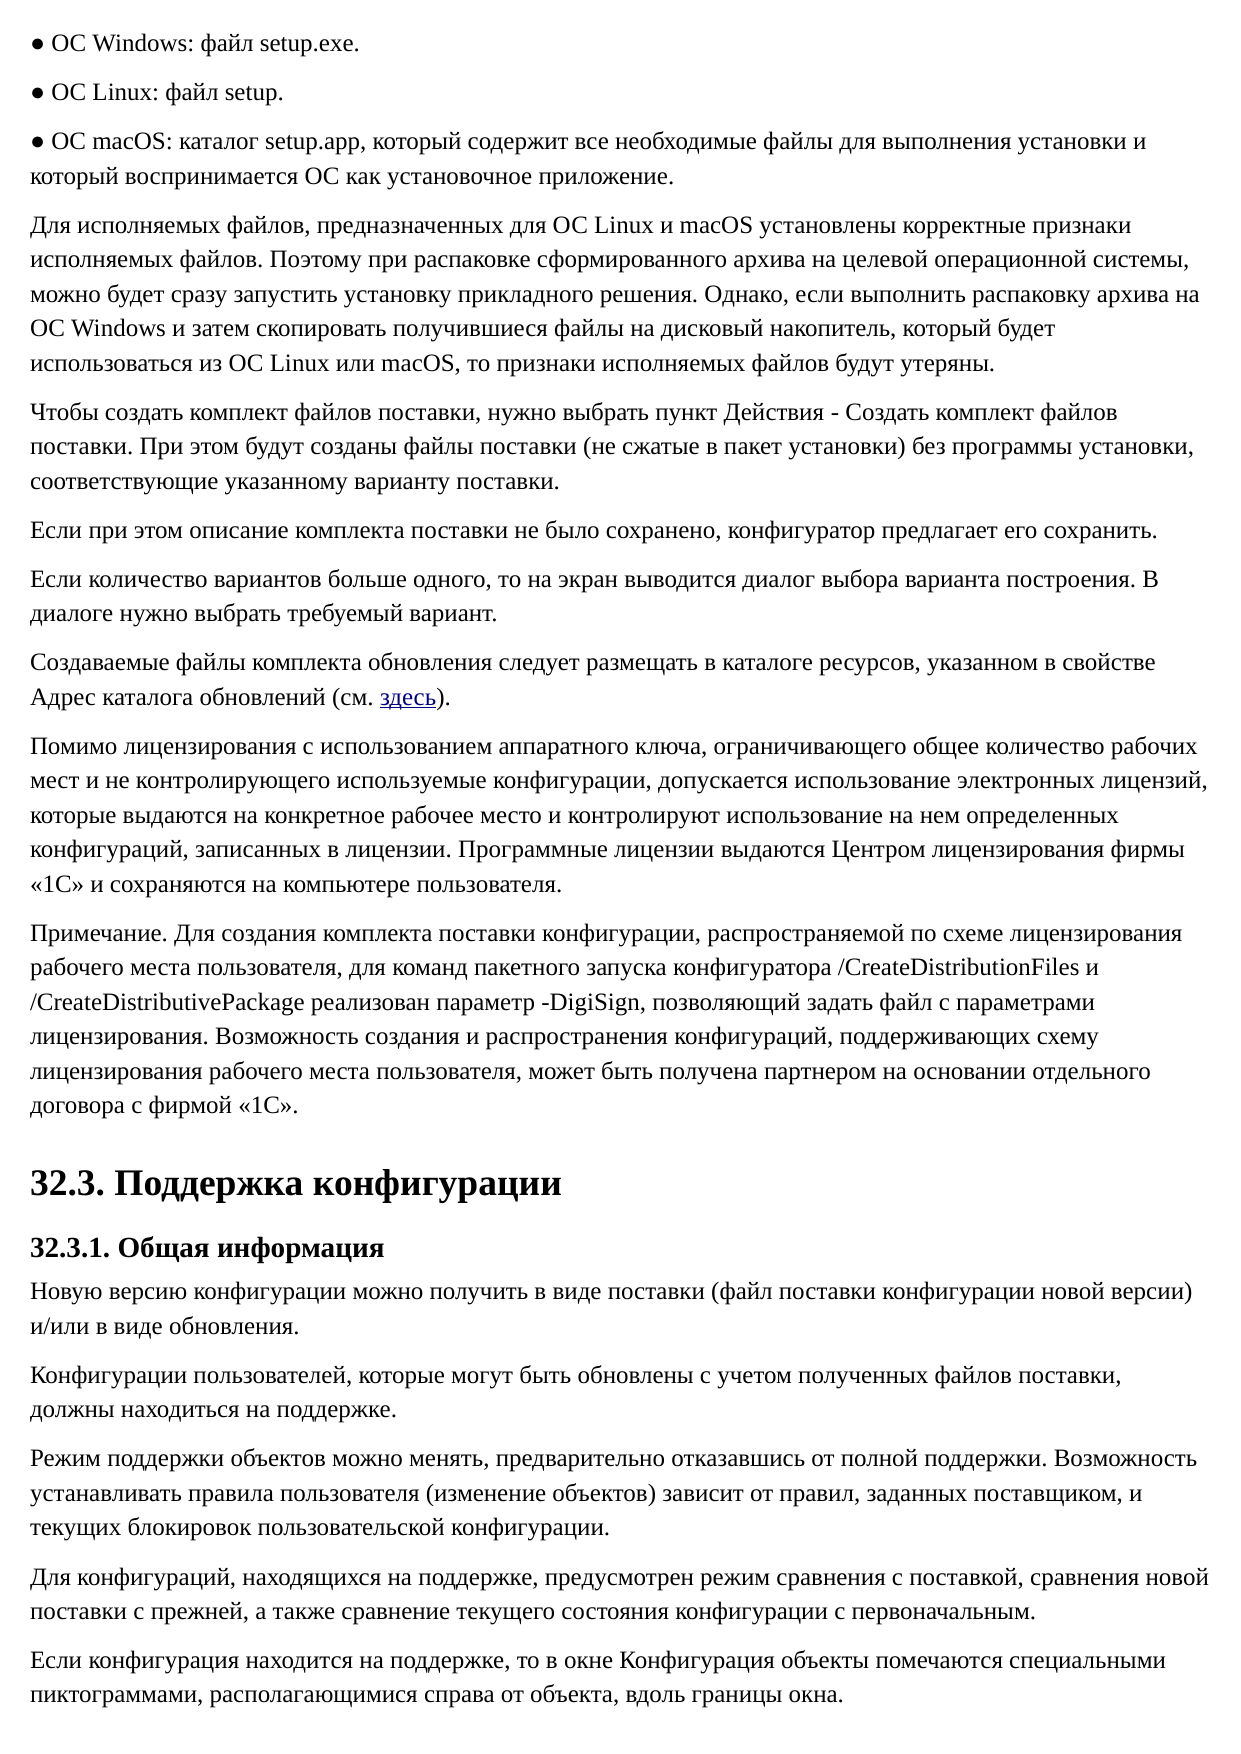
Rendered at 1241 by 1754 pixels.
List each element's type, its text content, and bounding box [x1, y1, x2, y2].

text ● OC macOS: каталог setup.app, который содержит все необходимые файлы для выполнения установки и который воспринимается ОС как установочное приложение. [30, 126, 1211, 189]
text Если конфигурация находится на поддержке, то в окне Конфигурация объекты помечаются специальными пиктограммами, располагающимися справа от объекта, вдоль границы окна. [30, 1645, 1211, 1708]
text Помимо лицензирования с использованием аппаратного ключа, ограничивающего общее количество рабочих мест и не контролирующего используемые конфигурации, допускается использование электронных лицензий, которые выдаются на конкретное рабочее место и контролируют использование на нем определенных конфигураций, записанных в лицензии. Программные лицензии выдаются Центром лицензирования фирмы «1С» и сохраняются на компьютере пользователя. [30, 731, 1211, 898]
text Новую версию конфигурации можно получить в виде поставки (файл поставки конфигурации новой версии) и/или в виде обновления. [30, 1276, 1211, 1340]
text Примечание. Для создания комплекта поставки конфигурации, распространяемой по схеме лицензирования рабочего места пользователя, для команд пакетного запуска конфигуратора /CreateDistributionFiles и /CreateDistributivePackage реализован параметр -DigiSign, позволяющий задать файл с параметрами лицензирования. Возможность создания и распространения конфигураций, поддерживающих схему лицензирования рабочего места пользователя, может быть получена партнером на основании отдельного договора с фирмой «1С». [30, 918, 1211, 1119]
text Чтобы создать комплект файлов поставки, нужно выбрать пункт Действия ‑ Создать комплект файлов поставки. При этом будут созданы файлы поставки (не сжатые в пакет установки) без программы установки, соответствующие указанному варианту поставки. [30, 397, 1211, 494]
subtitle 32.3.1. Общая информация [30, 1230, 1211, 1264]
text Создаваемые файлы комплекта обновления следует размещать в каталоге ресурсов, указанном в свойстве Адрес каталога обновлений (см. здесь). [30, 647, 1211, 711]
text Для исполняемых файлов, предназначенных для ОС Linux и macOS установлены корректные признаки исполняемых файлов. Поэтому при распаковке сформированного архива на целевой операционной системы, можно будет сразу запустить установку прикладного решения. Однако, если выполнить распаковку архива на ОС Windows и затем скопировать получившиеся файлы на дисковый накопитель, который будет использоваться из ОС Linux или macOS, то признаки исполняемых файлов будут утеряны. [30, 210, 1211, 376]
text Для конфигураций, находящихся на поддержке, предусмотрен режим сравнения с поставкой, сравнения новой поставки с прежней, а также сравнение текущего состояния конфигурации с первоначальным. [30, 1562, 1211, 1625]
subtitle 32.3. Поддержка конфигурации [30, 1160, 1211, 1203]
text Если количество вариантов больше одного, то на экран выводится диалог выбора варианта построения. В диалоге нужно выбрать требуемый вариант. [30, 564, 1211, 627]
text ● ОС Windows: файл setup.exe. [30, 28, 1211, 57]
text Режим поддержки объектов можно менять, предварительно отказавшись от полной поддержки. Возможность устанавливать правила пользователя (изменение объектов) зависит от правил, заданных поставщиком, и текущих блокировок пользовательской конфигурации. [30, 1443, 1211, 1541]
text Если при этом описание комплекта поставки не было сохранено, конфигуратор предлагает его сохранить. [30, 515, 1211, 543]
text Конфигурации пользователей, которые могут быть обновлены с учетом полученных файлов поставки, должны находиться на поддержке. [30, 1360, 1211, 1423]
text ● ОС Linux: файл setup. [30, 77, 1211, 106]
